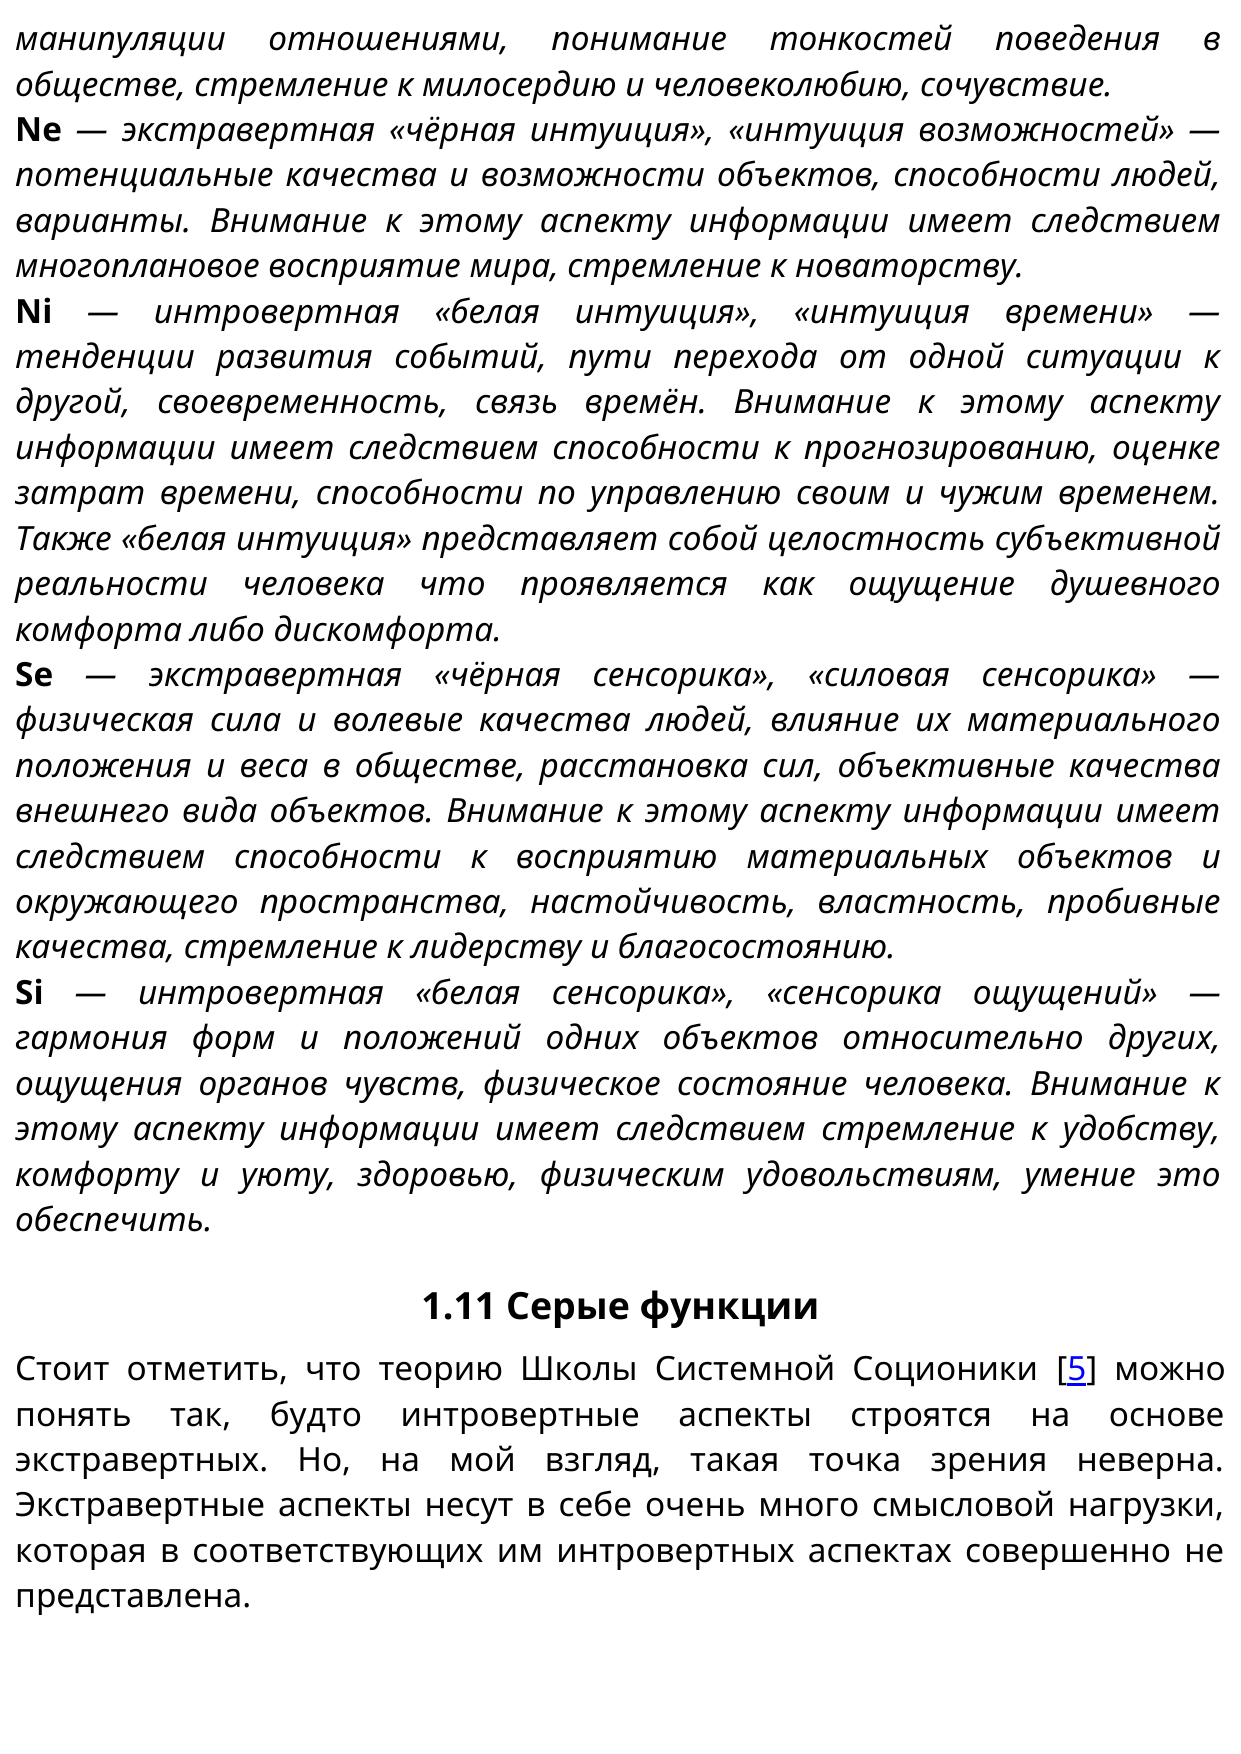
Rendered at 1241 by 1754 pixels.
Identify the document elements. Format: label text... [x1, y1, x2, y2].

text Стоит отметить, что теорию Школы Системной Соционики [5] можно понять так, будто интровертные аспекты строятся на основе экстравертных. Но, на мой взгляд, такая точка зрения неверна. Экстравертные аспекты несут в себе очень много смысловой нагрузки, которая в соответствующих им интровертных аспектах совершенно не представлена. [15, 1345, 1226, 1617]
subtitle 1.11 Серые функции [15, 1279, 1226, 1330]
text манипуляции отношениями, понимание тонкостей поведения в обществе, стремление к милосердию и человеколюбию, сочувствие. [15, 15, 1226, 106]
text Ni — интровертная «белая интуиция», «интуиция времени» — тенденции развития событий, пути перехода от одной ситуации к другой, своевременность, связь времён. Внимание к этому аспекту информации имеет следствием способности к прогнозированию, оценке затрат времени, способности по управлению своим и чужим временем. Также «белая интуиция» представляет собой целостность субъективной реальности человека что проявляется как ощущение душевного комфорта либо дискомфорта. [15, 287, 1226, 651]
text Se — экстравертная «чёрная сенсорика», «силовая сенсорика» — физическая сила и волевые качества людей, влияние их материального положения и веса в обществе, расстановка сил, объективные качества внешнего вида объектов. Внимание к этому аспекту информации имеет следствием способности к восприятию материальных объектов и окружающего пространства, настойчивость, властность, пробивные качества, стремление к лидерству и благосостоянию. [15, 651, 1226, 969]
text Ne — экстравертная «чёрная интуиция», «интуиция возможностей» — потенциальные качества и возможности объектов, способности людей, варианты. Внимание к этому аспекту информации имеет следствием многоплановое восприятие мира, стремление к новаторству. [15, 106, 1226, 287]
text Si — интровертная «белая сенсорика», «сенсорика ощущений» — гармония форм и положений одних объектов относительно других, ощущения органов чувств, физическое состояние человека. Внимание к этому аспекту информации имеет следствием стремление к удобству, комфорту и уюту, здоровью, физическим удовольствиям, умение это обеспечить. [15, 969, 1226, 1241]
